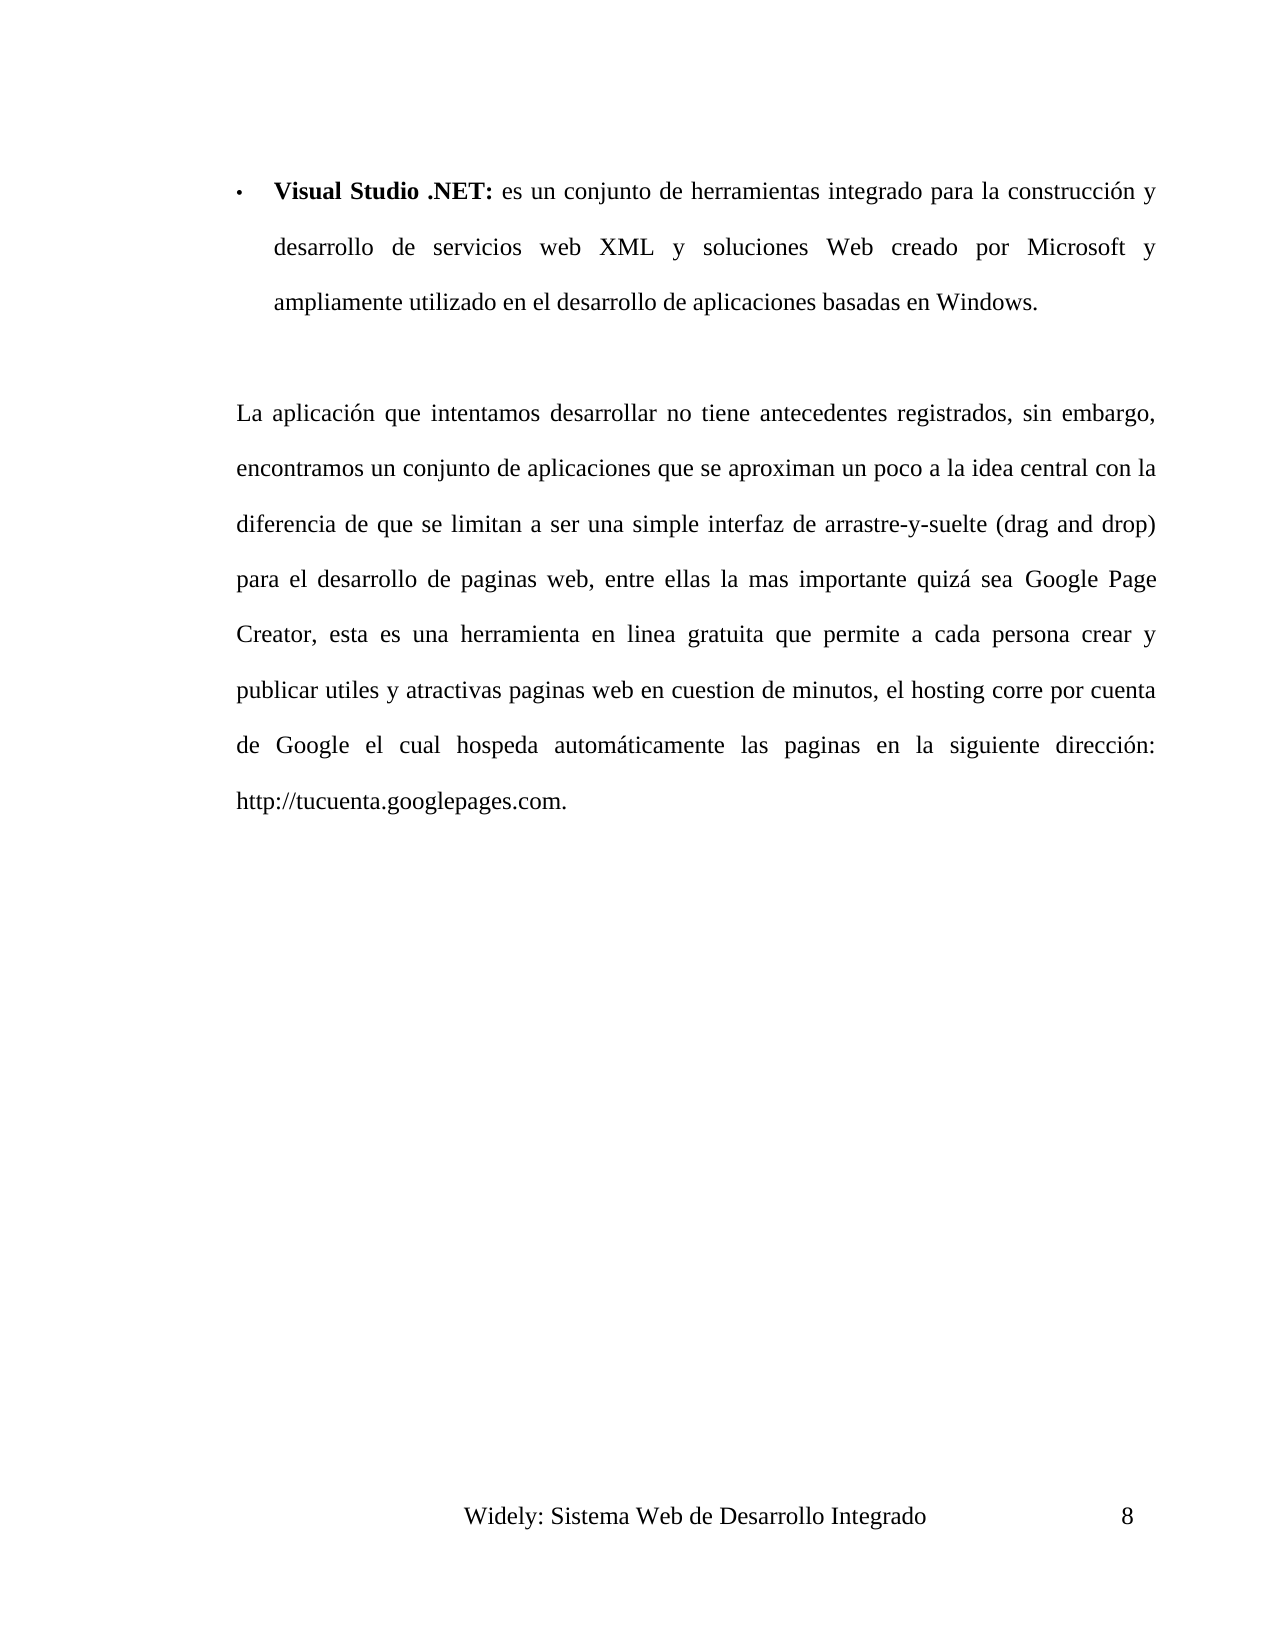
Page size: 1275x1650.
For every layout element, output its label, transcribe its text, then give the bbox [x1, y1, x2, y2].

list Visual Studio .NET: es un conjunto de herramientas integrado para la construcción y desarrollo de servicios web XML y soluciones Web creado por Microsoft y ampliamente utilizado en el desarrollo de aplicaciones basadas en Windows. [236, 177, 1157, 316]
text La aplicación que intentamos desarrollar no tiene antecedentes registrados, sin embargo, encontramos un conjunto de aplicaciones que se aproximan un poco a la idea central con la diferencia de que se limitan a ser una simple interfaz de arrastre-y-suelte (drag and drop) para el desarrollo de paginas web, entre ellas la mas importante quizá sea Google Page Creator, esta es una herramienta en linea gratuita que permite a cada persona crear y publicar utiles y atractivas paginas web en cuestion de minutos, el hosting corre por cuenta de Google el cual hospeda automáticamente las paginas en la siguiente dirección: http://tucuenta.googlepages.com. [236, 399, 1157, 814]
